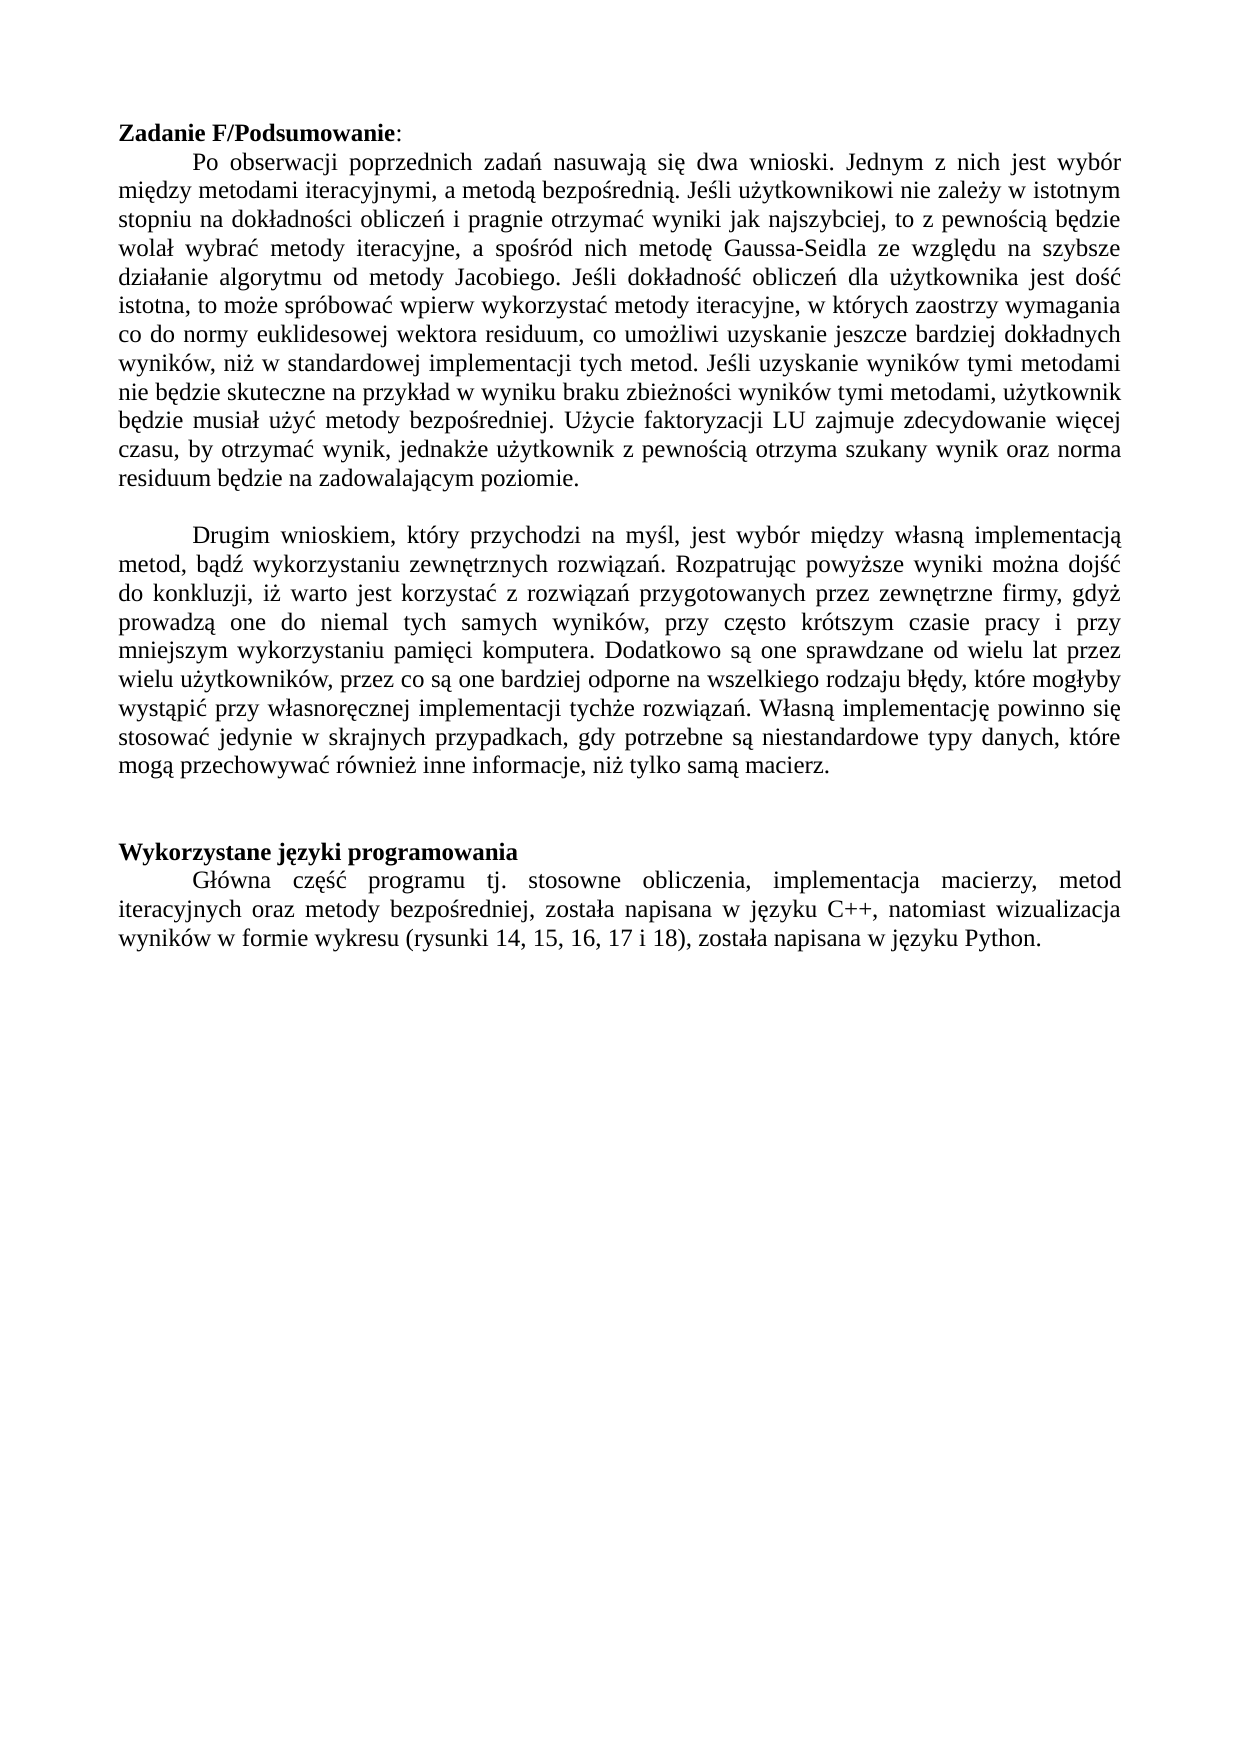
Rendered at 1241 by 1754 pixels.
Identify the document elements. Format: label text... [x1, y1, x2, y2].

text Wykorzystane języki programowania [118, 837, 1122, 866]
text Po obserwacji poprzednich zadań nasuwają się dwa wnioski. Jednym z nich jest wybór między metodami iteracyjnymi, a metodą bezpośrednią. Jeśli użytkownikowi nie zależy w istotnym stopniu na dokładności obliczeń i pragnie otrzymać wyniki jak najszybciej, to z pewnością będzie wolał wybrać metody iteracyjne, a spośród nich metodę Gaussa-Seidla ze względu na szybsze działanie algorytmu od metody Jacobiego. Jeśli dokładność obliczeń dla użytkownika jest dość istotna, to może spróbować wpierw wykorzystać metody iteracyjne, w których zaostrzy wymagania co do normy euklidesowej wektora residuum, co umożliwi uzyskanie jeszcze bardziej dokładnych wyników, niż w standardowej implementacji tych metod. Jeśli uzyskanie wyników tymi metodami nie będzie skuteczne na przykład w wyniku braku zbieżności wyników tymi metodami, użytkownik będzie musiał użyć metody bezpośredniej. Użycie faktoryzacji LU zajmuje zdecydowanie więcej czasu, by otrzymać wynik, jednakże użytkownik z pewnością otrzyma szukany wynik oraz norma residuum będzie na zadowalającym poziomie. [118, 147, 1122, 492]
text Zadanie F/Podsumowanie: [118, 118, 1122, 147]
text Drugim wnioskiem, który przychodzi na myśl, jest wybór między własną implementacją metod, bądź wykorzystaniu zewnętrznych rozwiązań. Rozpatrując powyższe wyniki można dojść do konkluzji, iż warto jest korzystać z rozwiązań przygotowanych przez zewnętrzne firmy, gdyż prowadzą one do niemal tych samych wyników, przy często krótszym czasie pracy i przy mniejszym wykorzystaniu pamięci komputera. Dodatkowo są one sprawdzane od wielu lat przez wielu użytkowników, przez co są one bardziej odporne na wszelkiego rodzaju błędy, które mogłyby wystąpić przy własnoręcznej implementacji tychże rozwiązań. Własną implementację powinno się stosować jedynie w skrajnych przypadkach, gdy potrzebne są niestandardowe typy danych, które mogą przechowywać również inne informacje, niż tylko samą macierz. [118, 521, 1122, 779]
text Główna część programu tj. stosowne obliczenia, implementacja macierzy, metod iteracyjnych oraz metody bezpośredniej, została napisana w języku C++, natomiast wizualizacja wyników w formie wykresu (rysunki 14, 15, 16, 17 i 18), została napisana w języku Python. [118, 866, 1122, 952]
